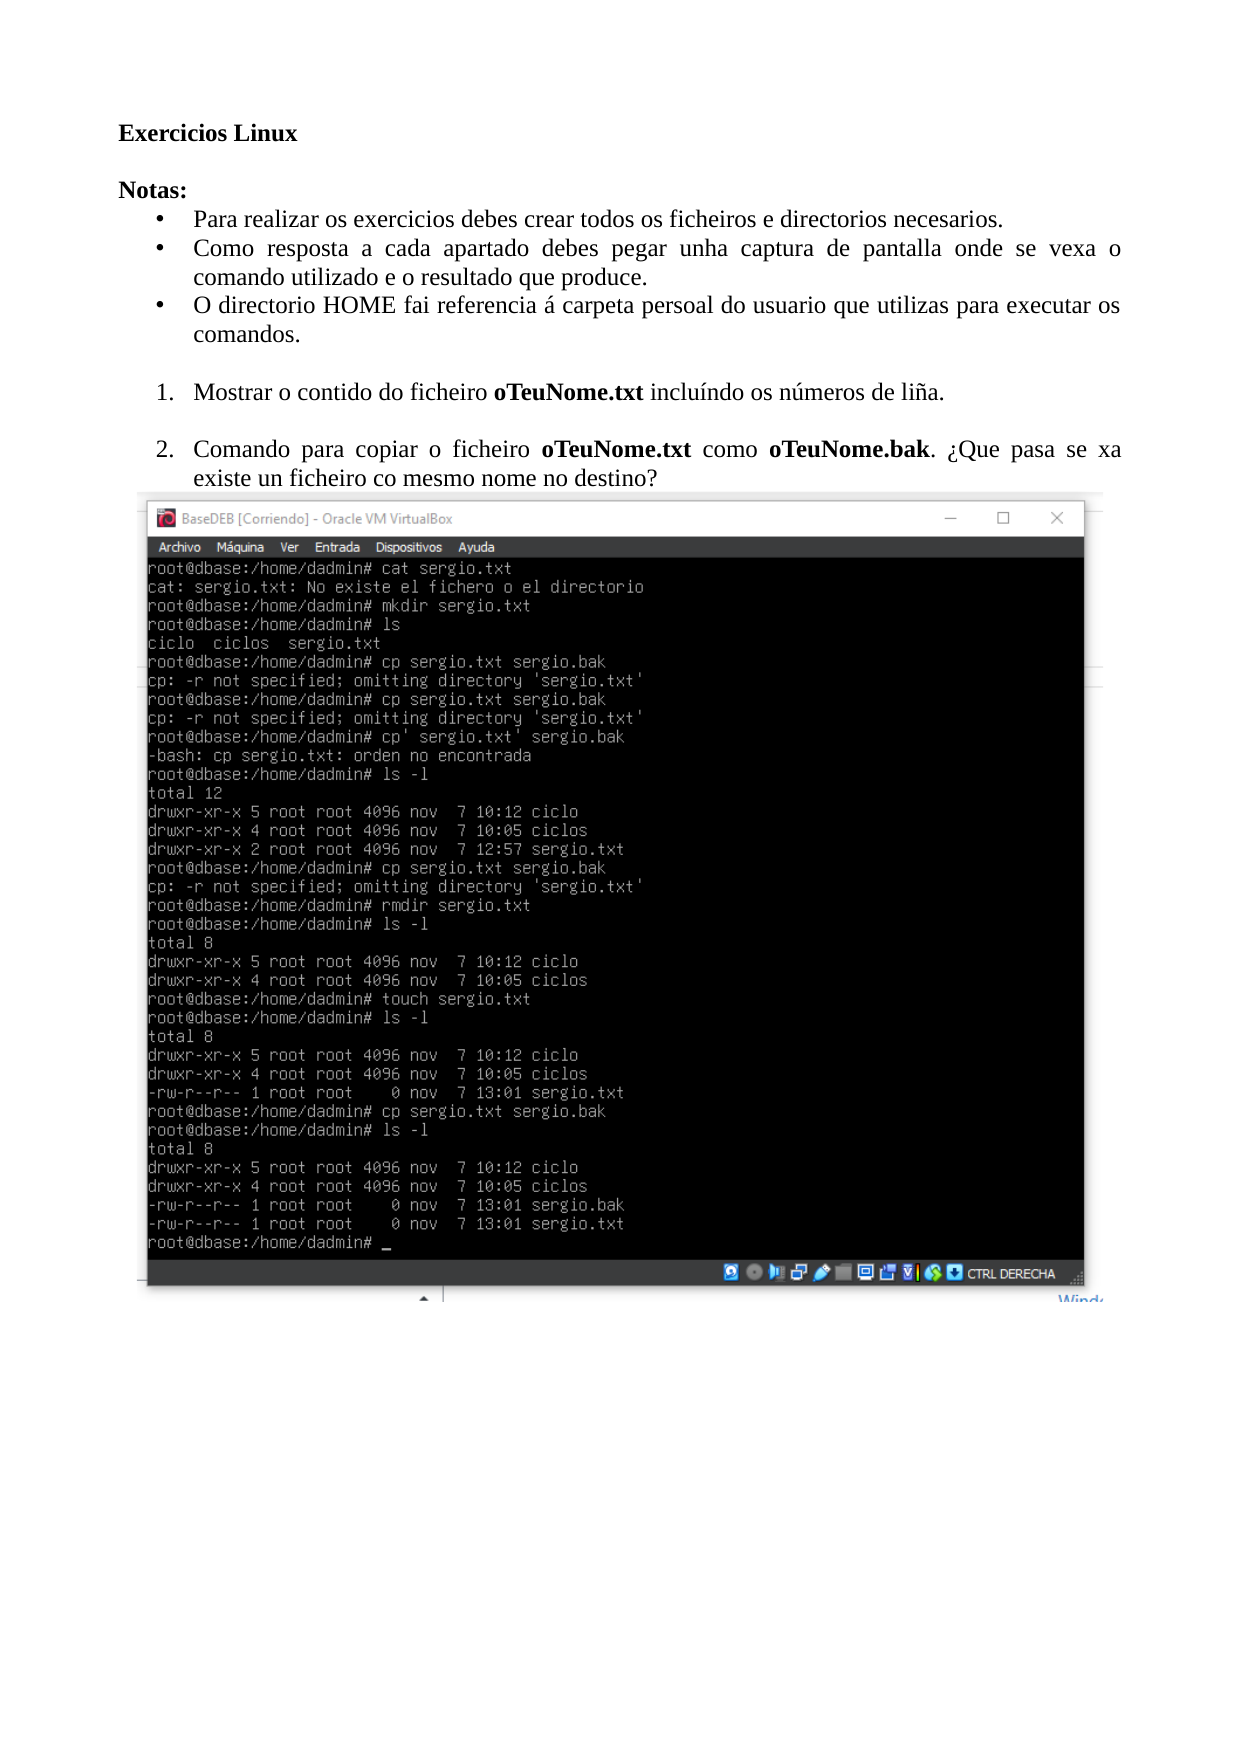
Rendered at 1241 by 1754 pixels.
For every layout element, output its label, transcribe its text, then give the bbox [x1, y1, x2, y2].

text Notas: [118, 176, 1122, 204]
list Mostrar o contido do ficheiro oTeuNome.txt incluíndo os números de liña. [156, 377, 1122, 406]
list Para realizar os exercicios debes crear todos os ficheiros e directorios necesarios. [156, 204, 1122, 233]
picture [136, 491, 1104, 1302]
list Comando para copiar o ficheiro oTeuNome.txt como oTeuNome.bak. ¿Que pasa se xa existe un ficheiro co mesmo nome no destino? [156, 434, 1122, 492]
text Exercicios Linux [118, 118, 1122, 147]
list O directorio HOME fai referencia á carpeta persoal do usuario que utilizas para executar os comandos. [156, 291, 1122, 348]
list Como resposta a cada apartado debes pegar unha captura de pantalla onde se vexa o comando utilizado e o resultado que produce. [156, 233, 1122, 291]
